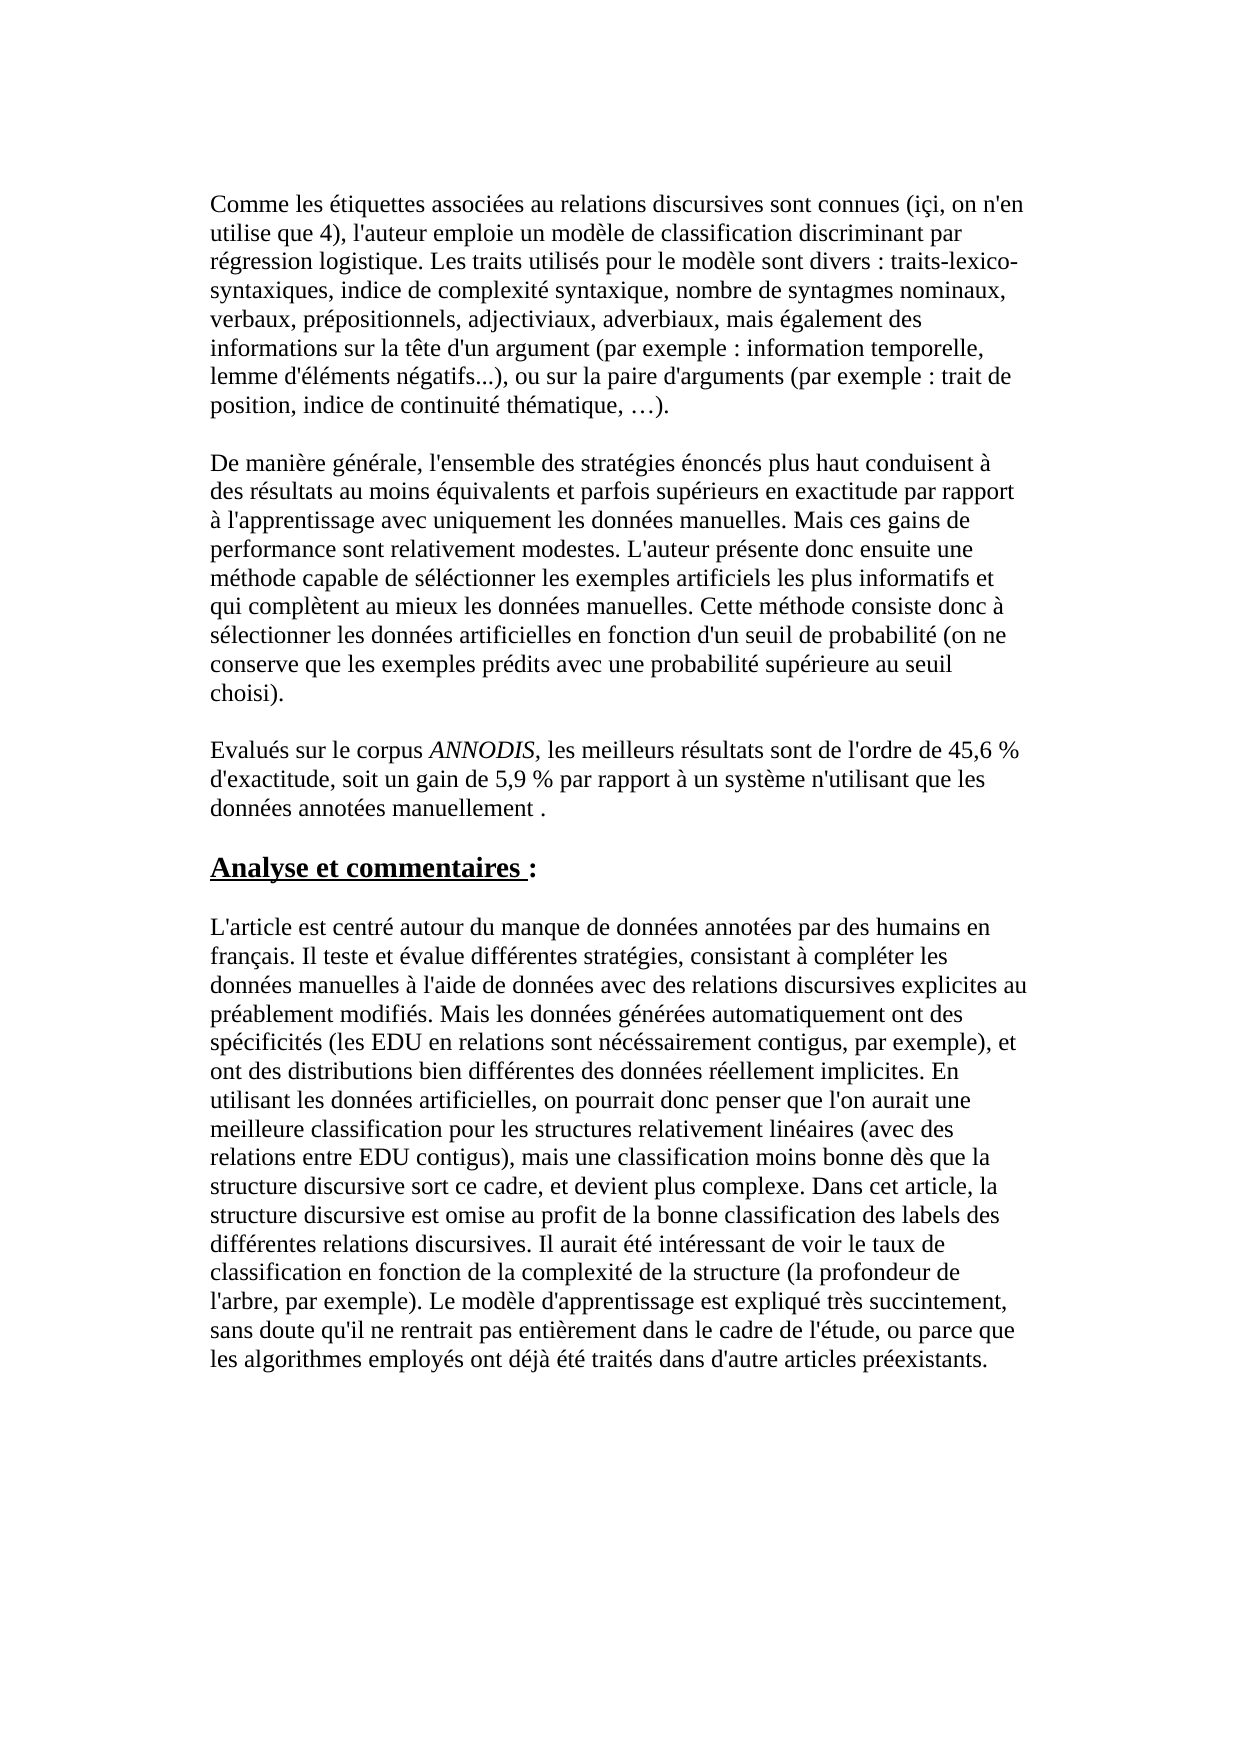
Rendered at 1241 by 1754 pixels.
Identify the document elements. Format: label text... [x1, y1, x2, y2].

text L'article est centré autour du manque de données annotées par des humains en français. Il teste et évalue différentes stratégies, consistant à compléter les données manuelles à l'aide de données avec des relations discursives explicites au préablement modifiés. Mais les données générées automatiquement ont des spécificités (les EDU en relations sont nécéssairement contigus, par exemple), et ont des distributions bien différentes des données réellement implicites. En utilisant les données artificielles, on pourrait donc penser que l'on aurait une meilleure classification pour les structures relativement linéaires (avec des relations entre EDU contigus), mais une classification moins bonne dès que la structure discursive sort ce cadre, et devient plus complexe. Dans cet article, la structure discursive est omise au profit de la bonne classification des labels des différentes relations discursives. Il aurait été intéressant de voir le taux de classification en fonction de la complexité de la structure (la profondeur de l'arbre, par exemple). Le modèle d'apprentissage est expliqué très succintement, sans doute qu'il ne rentrait pas entièrement dans le cadre de l'étude, ou parce que les algorithmes employés ont déjà été traités dans d'autre articles préexistants. [210, 912, 1031, 1372]
text Comme les étiquettes associées au relations discursives sont connues (içi, on n'en utilise que 4), l'auteur emploie un modèle de classification discriminant par régression logistique. Les traits utilisés pour le modèle sont divers : traits-lexico-syntaxiques, indice de complexité syntaxique, nombre de syntagmes nominaux, verbaux, prépositionnels, adjectiviaux, adverbiaux, mais également des informations sur la tête d'un argument (par exemple : information temporelle, lemme d'éléments négatifs...), ou sur la paire d'arguments (par exemple : trait de position, indice de continuité thématique, …). [210, 189, 1031, 419]
text De manière générale, l'ensemble des stratégies énoncés plus haut conduisent à des résultats au moins équivalents et parfois supérieurs en exactitude par rapport à l'apprentissage avec uniquement les données manuelles. Mais ces gains de performance sont relativement modestes. L'auteur présente donc ensuite une méthode capable de séléctionner les exemples artificiels les plus informatifs et qui complètent au mieux les données manuelles. Cette méthode consiste donc à sélectionner les données artificielles en fonction d'un seuil de probabilité (on ne conserve que les exemples prédits avec une probabilité supérieure au seuil choisi). [210, 448, 1031, 706]
text Evalués sur le corpus ANNODIS, les meilleurs résultats sont de l'ordre de 45,6 % d'exactitude, soit un gain de 5,9 % par rapport à un système n'utilisant que les données annotées manuellement . [210, 735, 1031, 821]
text Analyse et commentaires : [210, 850, 1031, 884]
